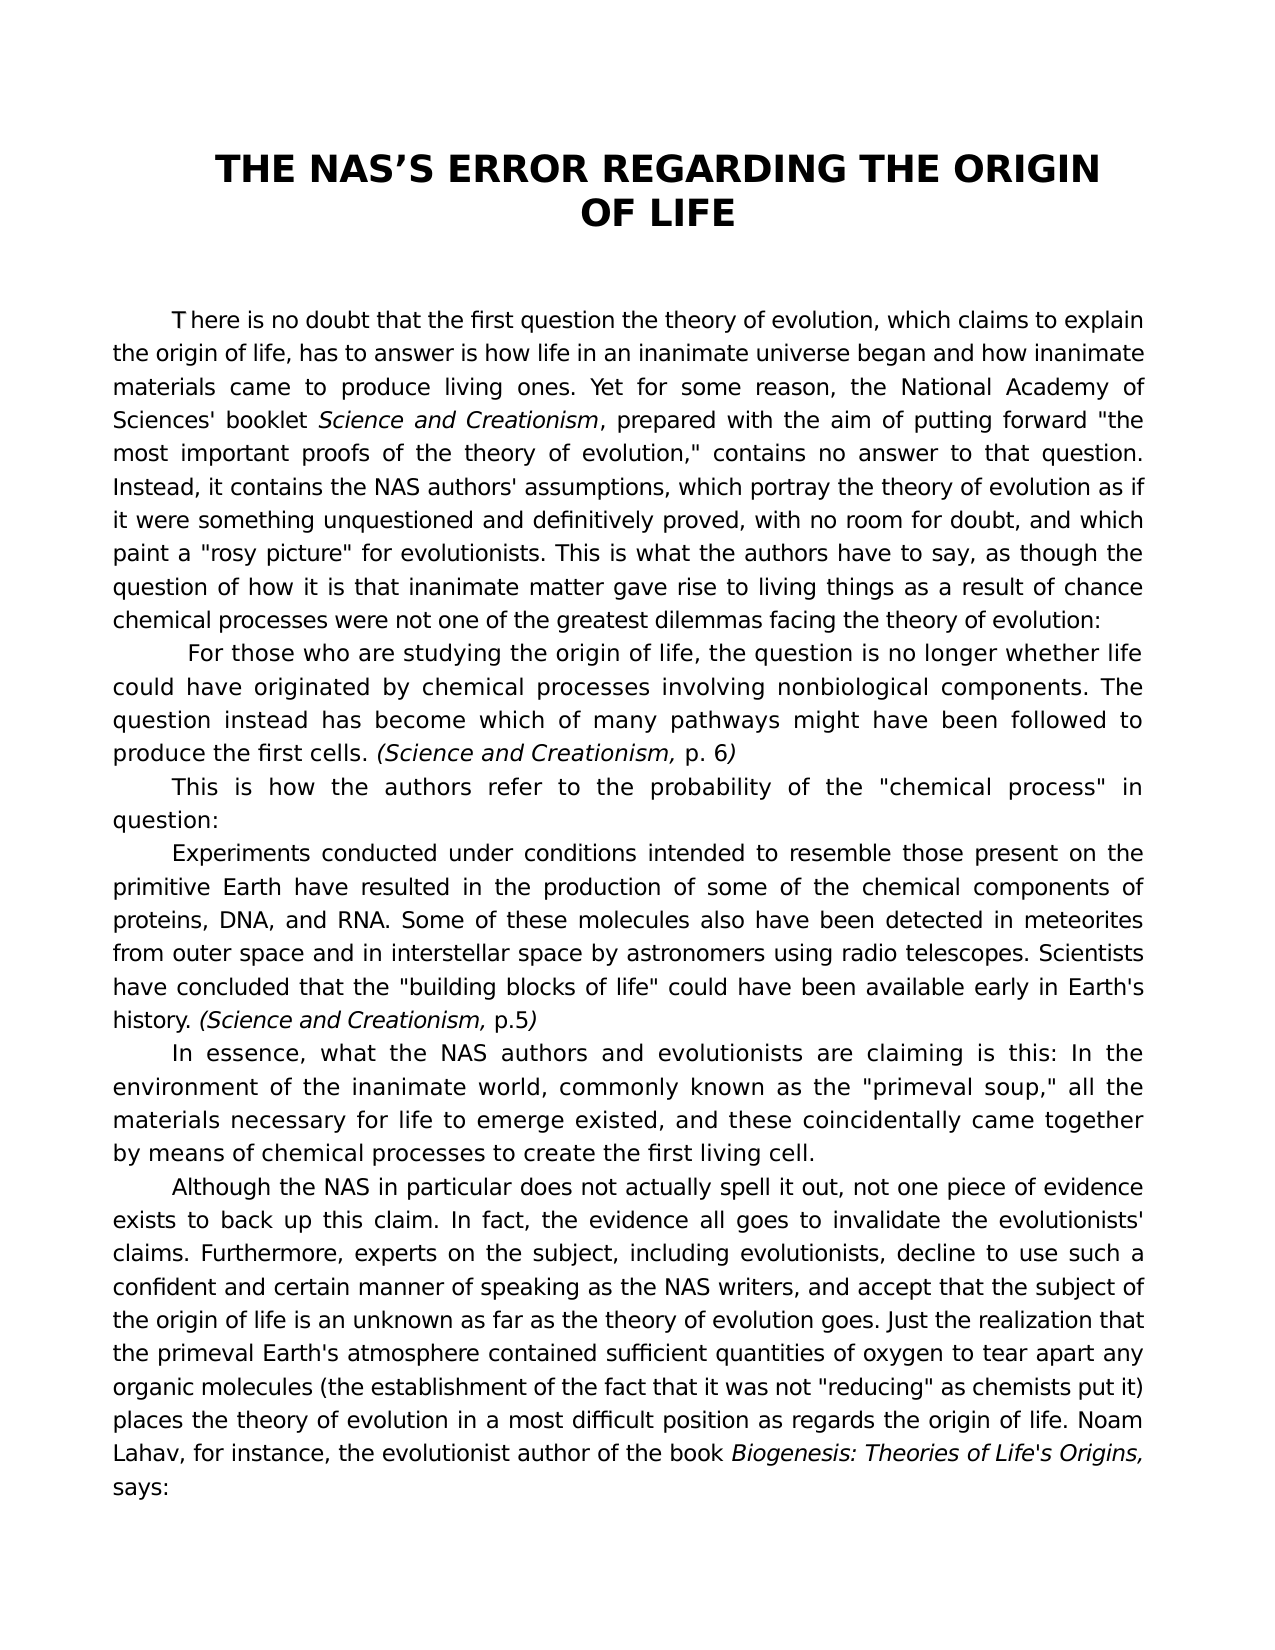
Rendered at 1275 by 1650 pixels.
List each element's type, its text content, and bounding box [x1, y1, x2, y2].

text For those who are studying the origin of life, the question is no longer whether life could have originated by chemical processes involving nonbiological components. The question instead has become which of many pathways might have been followed to produce the first cells. (Science and Creationism, p. 6) [112, 635, 1145, 768]
text There is no doubt that the first question the theory of evolution, which claims to explain the origin of life, has to answer is how life in an inanimate universe began and how inanimate materials came to produce living ones. Yet for some reason, the National Academy of Sciences' booklet Science and Creationism, prepared with the aim of putting forward "the most important proofs of the theory of evolution," contains no answer to that question. Instead, it contains the NAS authors' assumptions, which portray the theory of evolution as if it were something unquestioned and definitively proved, with no room for doubt, and which paint a "rosy picture" for evolutionists. This is what the authors have to say, as though the question of how it is that inanimate matter gave rise to living things as a result of chance chemical processes were not one of the greatest dilemmas facing the theory of evolution: [112, 302, 1145, 635]
text Experiments conducted under conditions intended to resemble those present on the primitive Earth have resulted in the production of some of the chemical components of proteins, DNA, and RNA. Some of these molecules also have been detected in meteorites from outer space and in interstellar space by astronomers using radio telescopes. Scientists have concluded that the "building blocks of life" could have been available early in Earth's history. (Science and Creationism, p.5) [112, 835, 1145, 1035]
text In essence, what the NAS authors and evolutionists are claiming is this: In the environment of the inanimate world, commonly known as the "primeval soup," all the materials necessary for life to emerge existed, and these coincidentally came together by means of chemical processes to create the first living cell. [112, 1035, 1145, 1168]
text This is how the authors refer to the probability of the "chemical process" in question: [112, 768, 1145, 835]
subtitle THE NAS’S ERROR REGARDING THE ORIGIN [112, 148, 1145, 191]
subtitle OF LIFE [112, 191, 1145, 235]
text Although the NAS in particular does not actually spell it out, not one piece of evidence exists to back up this claim. In fact, the evidence all goes to invalidate the evolutionists' claims. Furthermore, experts on the subject, including evolutionists, decline to use such a confident and certain manner of speaking as the NAS writers, and accept that the subject of the origin of life is an unknown as far as the theory of evolution goes. Just the realization that the primeval Earth's atmosphere contained sufficient quantities of oxygen to tear apart any organic molecules (the establishment of the fact that it was not "reducing" as chemists put it) places the theory of evolution in a most difficult position as regards the origin of life. Noam Lahav, for instance, the evolutionist author of the book Biogenesis: Theories of Life's Origins, says: [112, 1168, 1145, 1502]
